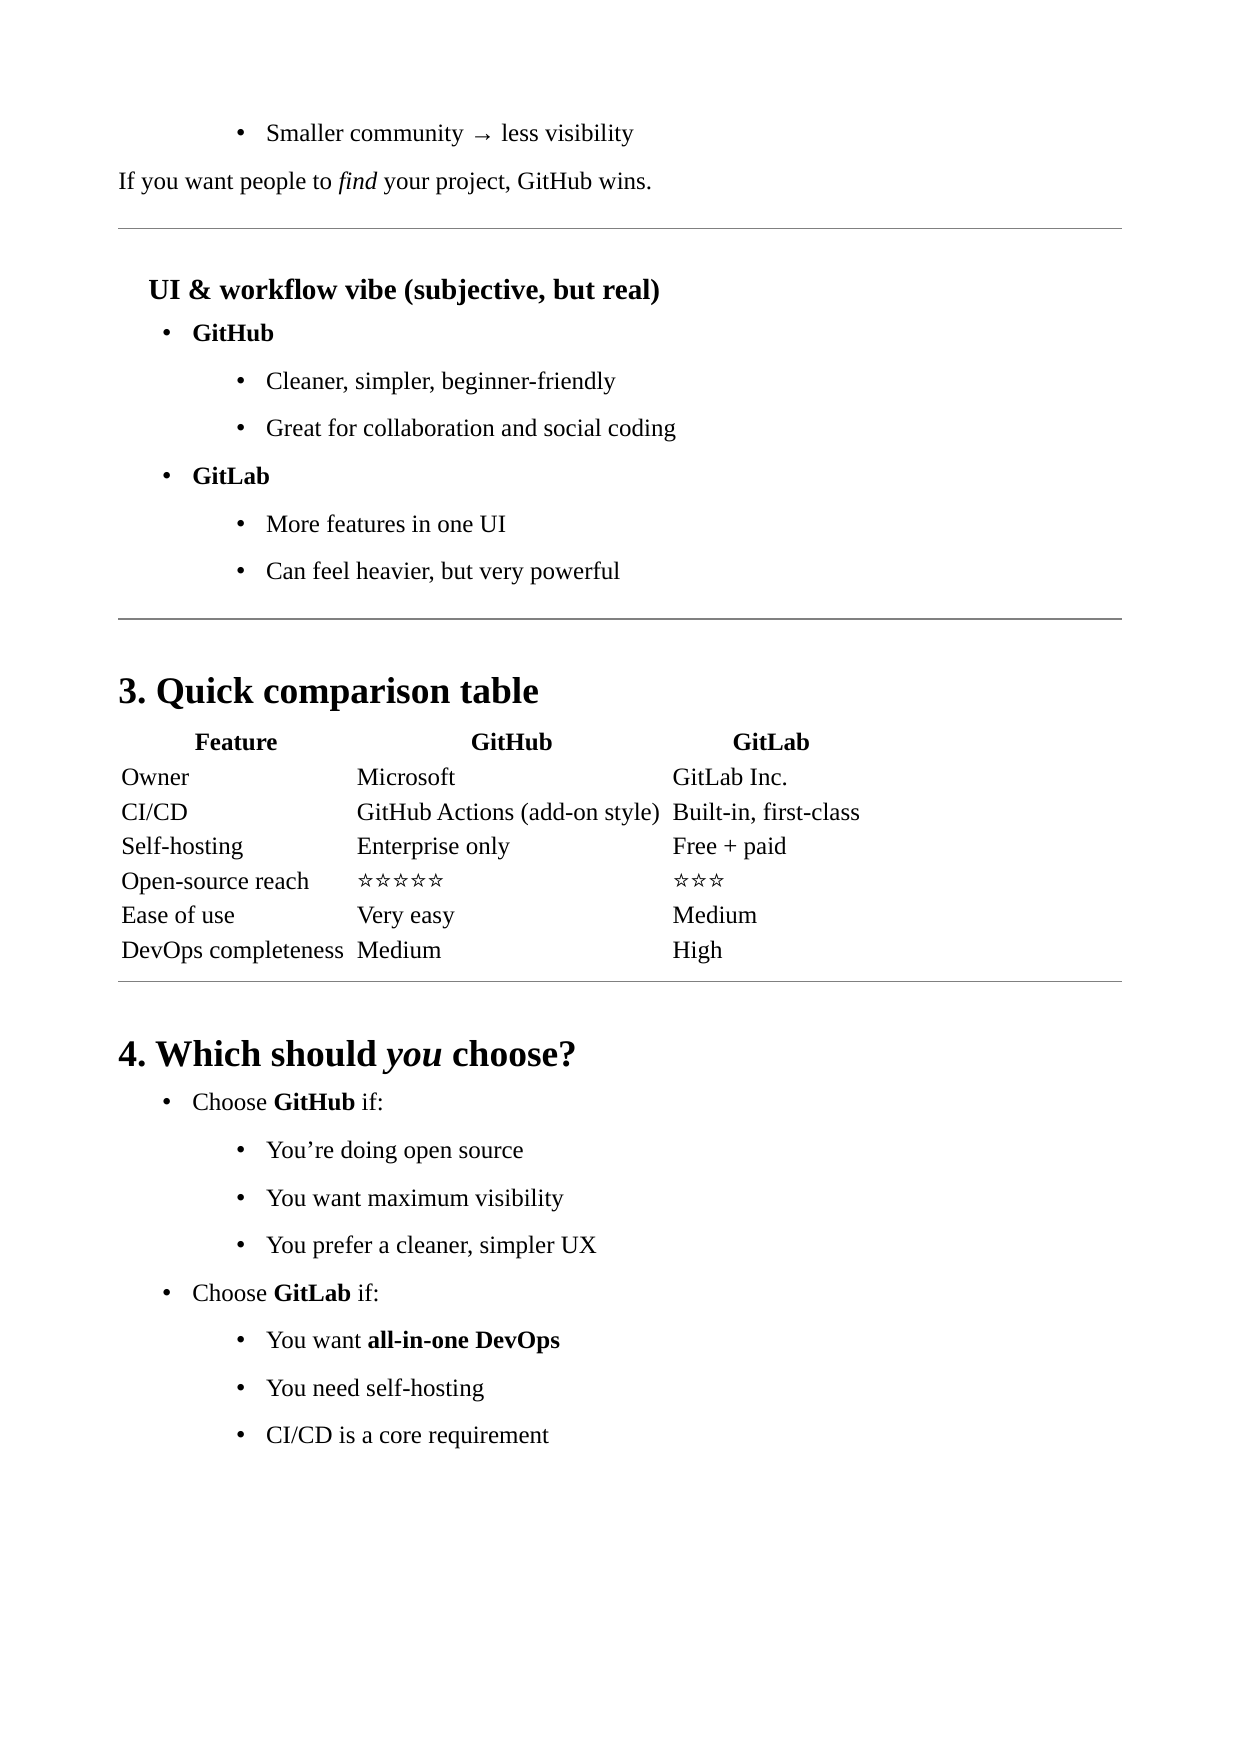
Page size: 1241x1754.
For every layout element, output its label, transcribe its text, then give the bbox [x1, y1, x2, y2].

list Great for collaboration and social coding [236, 413, 1122, 442]
table_header GitLab [670, 725, 873, 759]
list You want maximum visibility [236, 1183, 1122, 1211]
table_cell GitLab Inc. [670, 759, 873, 794]
list You want all-in-one DevOps [236, 1325, 1122, 1354]
table_cell DevOps completeness [118, 932, 354, 967]
text If you want people to find your project, GitHub wins. [118, 166, 1122, 194]
table_cell Ease of use [118, 898, 354, 932]
subtitle 4. Which should you choose? [118, 1032, 1122, 1075]
table_cell Self-hosting [118, 828, 354, 863]
table_cell Open-source reach [118, 863, 354, 897]
table_header GitHub [354, 725, 669, 759]
subtitle 3. Quick comparison table [118, 669, 1122, 712]
list Smaller community → less visibility [236, 118, 1122, 147]
list GitHub [162, 318, 1122, 347]
table_cell Owner [118, 759, 354, 794]
table_cell Enterprise only [354, 828, 669, 863]
table_cell ⭐⭐⭐ [670, 863, 873, 897]
list Cleaner, simpler, beginner-friendly [236, 366, 1122, 394]
table_cell Very easy [354, 898, 669, 932]
subtitle 🔹 UI & workflow vibe (subjective, but real) [118, 272, 1122, 306]
list You’re doing open source [236, 1135, 1122, 1164]
table_cell Medium [354, 932, 669, 967]
table_cell High [670, 932, 873, 967]
table_cell Built-in, first-class [670, 794, 873, 828]
table_cell Microsoft [354, 759, 669, 794]
list More features in one UI [236, 509, 1122, 537]
list GitLab [162, 461, 1122, 490]
list Choose GitHub if: [162, 1087, 1122, 1116]
table_cell GitHub Actions (add-on style) [354, 794, 669, 828]
table_header Feature [118, 725, 354, 759]
list Choose GitLab if: [162, 1278, 1122, 1307]
list Can feel heavier, but very powerful [236, 556, 1122, 585]
list You need self-hosting [236, 1373, 1122, 1402]
table_cell Medium [670, 898, 873, 932]
table_cell CI/CD [118, 794, 354, 828]
table_cell Free + paid [670, 828, 873, 863]
list CI/CD is a core requirement [236, 1421, 1122, 1449]
list You prefer a cleaner, simpler UX [236, 1230, 1122, 1259]
table_cell ⭐⭐⭐⭐⭐ [354, 863, 669, 897]
